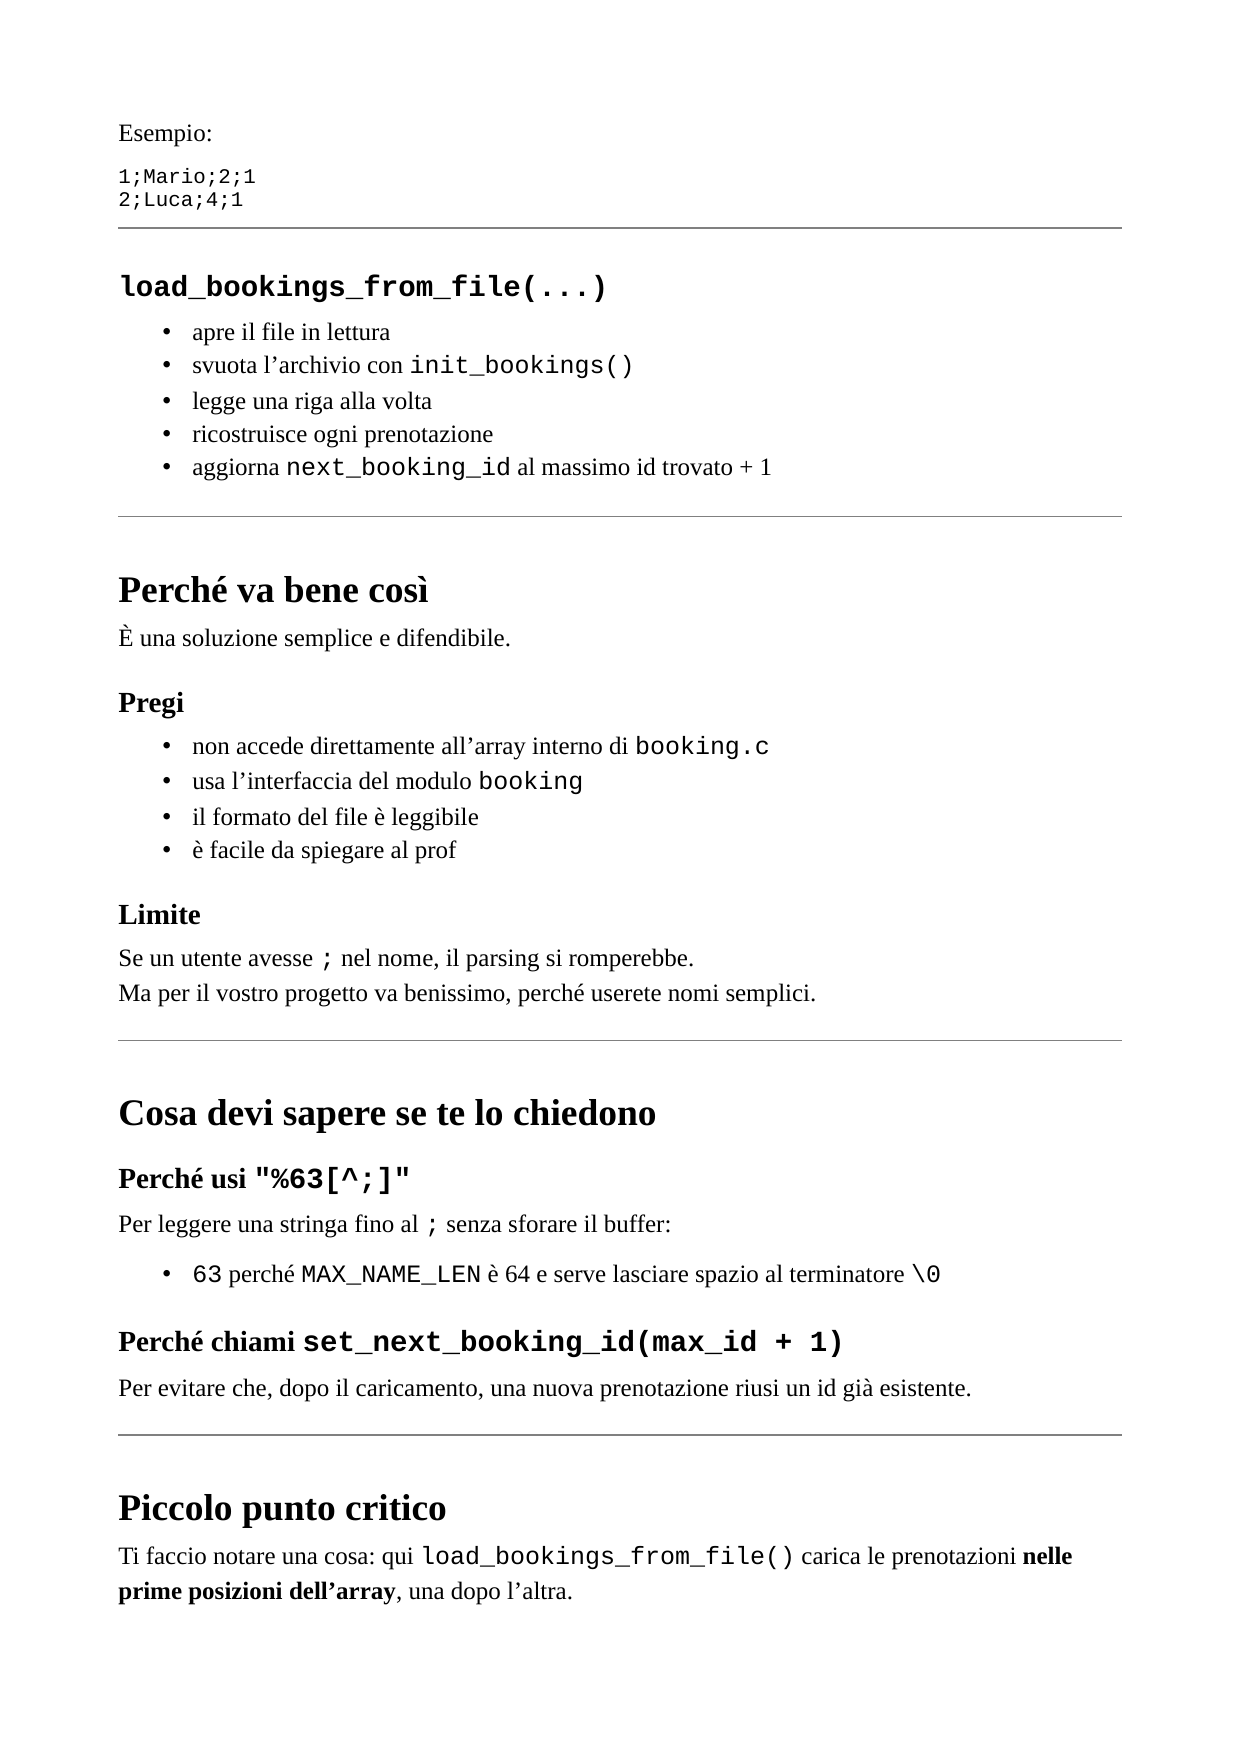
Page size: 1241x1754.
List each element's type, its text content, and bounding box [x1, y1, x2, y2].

subtitle Limite [118, 897, 1122, 930]
list legge una riga alla volta [162, 386, 1122, 414]
subtitle load_bookings_from_file(...) [118, 272, 1122, 305]
text Per evitare che, dopo il caricamento, una nuova prenotazione riusi un id già esistente. [118, 1373, 1122, 1401]
text Esempio: [118, 118, 1122, 147]
subtitle Perché usi "%63[^;]" [118, 1161, 1122, 1197]
list aggiorna next_booking_id al massimo id trovato + 1 [162, 452, 1122, 483]
list usa l’interfaccia del modulo booking [162, 766, 1122, 797]
list il formato del file è leggibile [162, 802, 1122, 830]
list 63 perché MAX_NAME_LEN è 64 e serve lasciare spazio al terminatore \0 [162, 1259, 1122, 1290]
list svuota l’archivio con init_bookings() [162, 350, 1122, 381]
text 2;Luca;4;1 [118, 189, 1122, 213]
text 1;Mario;2;1 [118, 166, 1122, 189]
subtitle Perché va bene così [118, 567, 1122, 610]
subtitle Perché chiami set_next_booking_id(max_id + 1) [118, 1324, 1122, 1360]
list apre il file in lettura [162, 317, 1122, 346]
text Se un utente avesse ; nel nome, il parsing si romperebbe. Ma per il vostro progetto va benissimo, perché userete nomi semplici. [118, 943, 1122, 1007]
subtitle Pregi [118, 685, 1122, 718]
list ricostruisce ogni prenotazione [162, 419, 1122, 448]
subtitle Cosa devi sapere se te lo chiedono [118, 1091, 1122, 1134]
text Ti faccio notare una cosa: qui load_bookings_from_file() carica le prenotazioni nelle prime posizioni dell’array, una dopo l’altra. [118, 1541, 1122, 1605]
list non accede direttamente all’array interno di booking.c [162, 731, 1122, 762]
list è facile da spiegare al prof [162, 835, 1122, 863]
subtitle Piccolo punto critico [118, 1485, 1122, 1528]
text È una soluzione semplice e difendibile. [118, 623, 1122, 651]
text Per leggere una stringa fino al ; senza sforare il buffer: [118, 1209, 1122, 1240]
